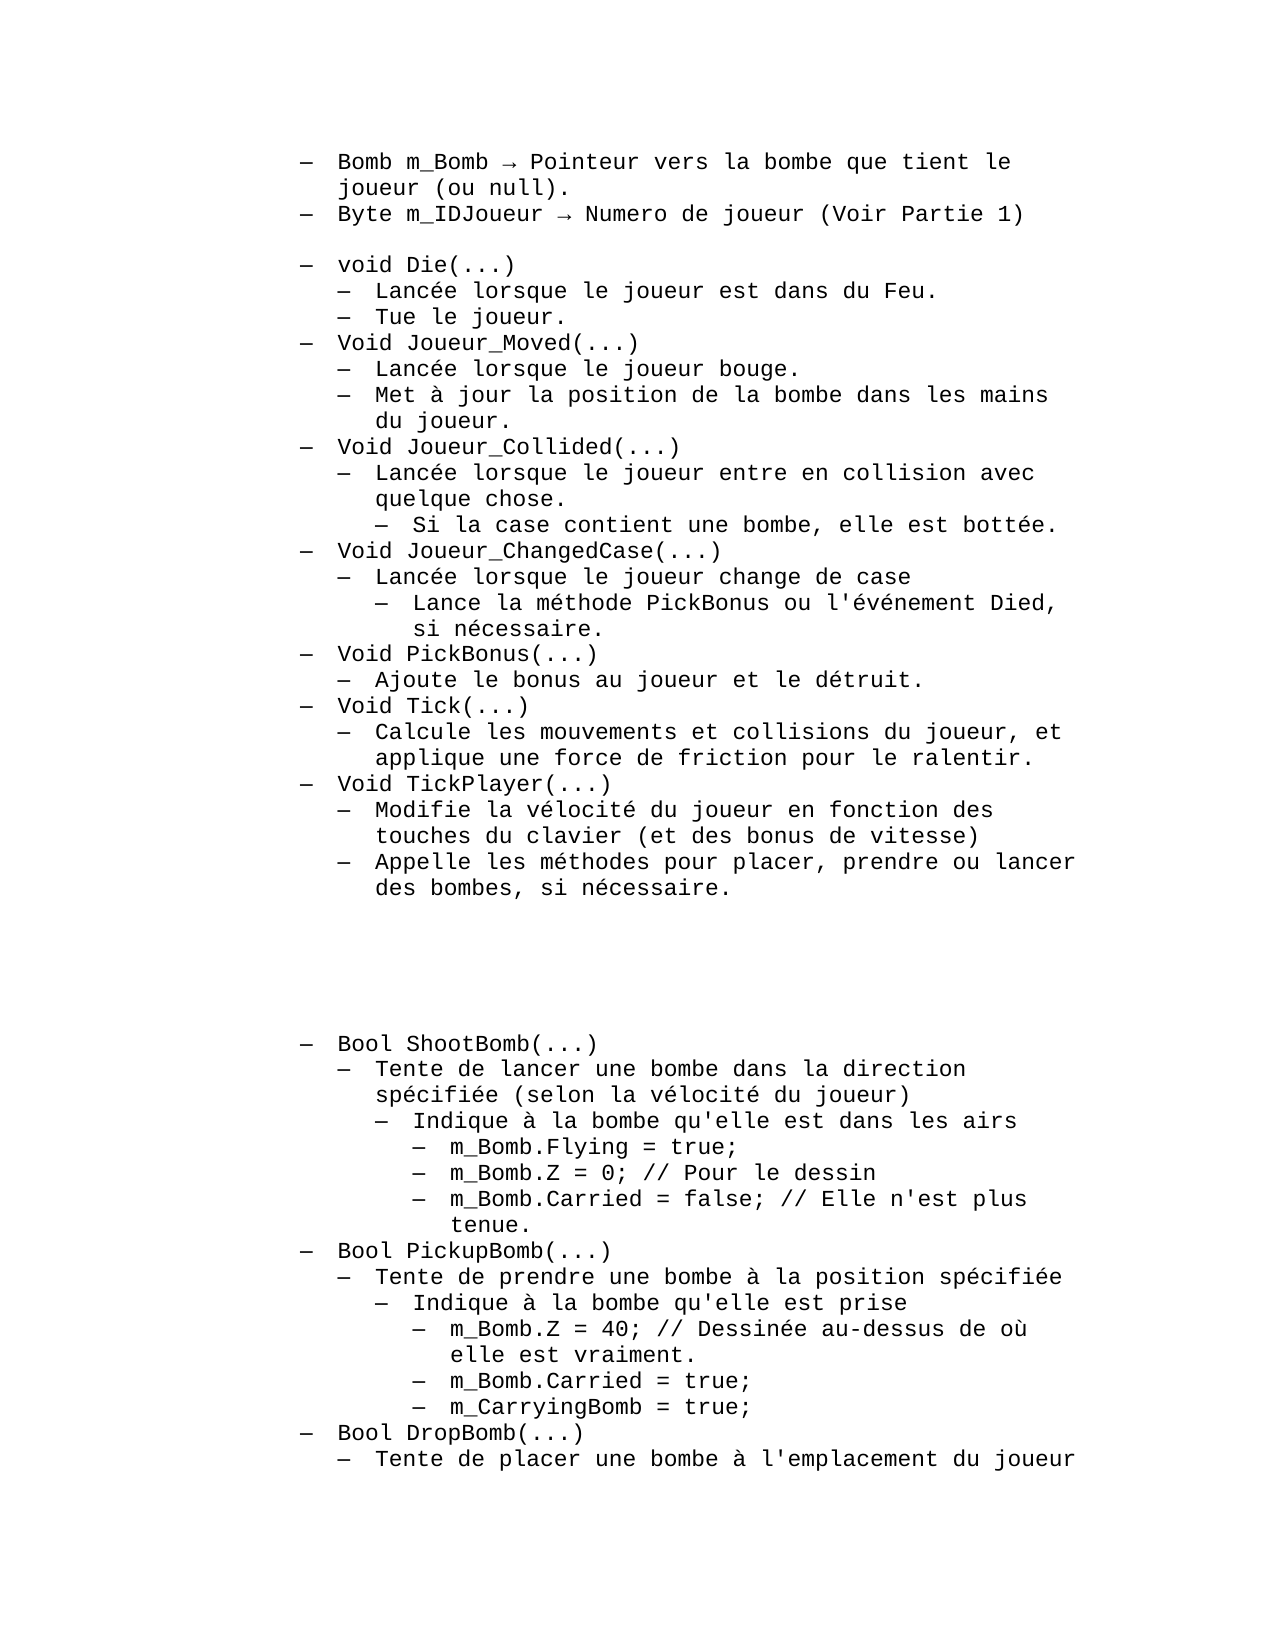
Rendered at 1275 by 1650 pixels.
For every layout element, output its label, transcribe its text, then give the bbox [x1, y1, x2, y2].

list Lancée lorsque le joueur est dans du Feu. [337, 280, 1087, 306]
list m_Bomb.Carried = true; [412, 1369, 1087, 1395]
list Void TickPlayer(...) [300, 772, 1087, 798]
list Appelle les méthodes pour placer, prendre ou lancer des bombes, si nécessaire. [337, 850, 1087, 902]
list Met à jour la position de la bombe dans les mains du joueur. [337, 383, 1087, 435]
list Ajoute le bonus au joueur et le détruit. [337, 669, 1087, 695]
list Bomb m_Bomb → Pointeur vers la bombe que tient le joueur (ou null). [300, 150, 1087, 202]
list Si la case contient une bombe, elle est bottée. [375, 513, 1087, 539]
list m_Bomb.Z = 40; // Dessinée au-dessus de où elle est vraiment. [412, 1317, 1087, 1369]
list Void Joueur_Moved(...) [300, 332, 1087, 357]
list Lancée lorsque le joueur change de case [337, 565, 1087, 591]
list Bool ShootBomb(...) [300, 1032, 1087, 1058]
list Modifie la vélocité du joueur en fonction des touches du clavier (et des bonus de vitesse) [337, 798, 1087, 850]
list Void Joueur_ChangedCase(...) [300, 539, 1087, 565]
list void Die(...) [300, 254, 1087, 280]
list Tente de lancer une bombe dans la direction spécifiée (selon la vélocité du joueur) [337, 1058, 1087, 1110]
list Tente de placer une bombe à l'emplacement du joueur [337, 1447, 1087, 1473]
list Lancée lorsque le joueur bouge. [337, 357, 1087, 383]
list m_Bomb.Flying = true; [412, 1136, 1087, 1162]
list Void PickBonus(...) [300, 643, 1087, 669]
list Bool PickupBomb(...) [300, 1239, 1087, 1265]
list m_Bomb.Z = 0; // Pour le dessin [412, 1162, 1087, 1187]
list Bool DropBomb(...) [300, 1421, 1087, 1447]
list Void Tick(...) [300, 695, 1087, 721]
list Indique à la bombe qu'elle est dans les airs [375, 1110, 1087, 1136]
list Calcule les mouvements et collisions du joueur, et applique une force de friction pour le ralentir. [337, 721, 1087, 772]
list Void Joueur_Collided(...) [300, 435, 1087, 461]
list m_CarryingBomb = true; [412, 1395, 1087, 1421]
list Lance la méthode PickBonus ou l'événement Died, si nécessaire. [375, 591, 1087, 643]
list Tue le joueur. [337, 306, 1087, 332]
list Tente de prendre une bombe à la position spécifiée [337, 1265, 1087, 1291]
list Indique à la bombe qu'elle est prise [375, 1291, 1087, 1317]
list Lancée lorsque le joueur entre en collision avec quelque chose. [337, 461, 1087, 513]
list Byte m_IDJoueur → Numero de joueur (Voir Partie 1) [300, 202, 1087, 228]
list m_Bomb.Carried = false; // Elle n'est plus tenue. [412, 1187, 1087, 1239]
